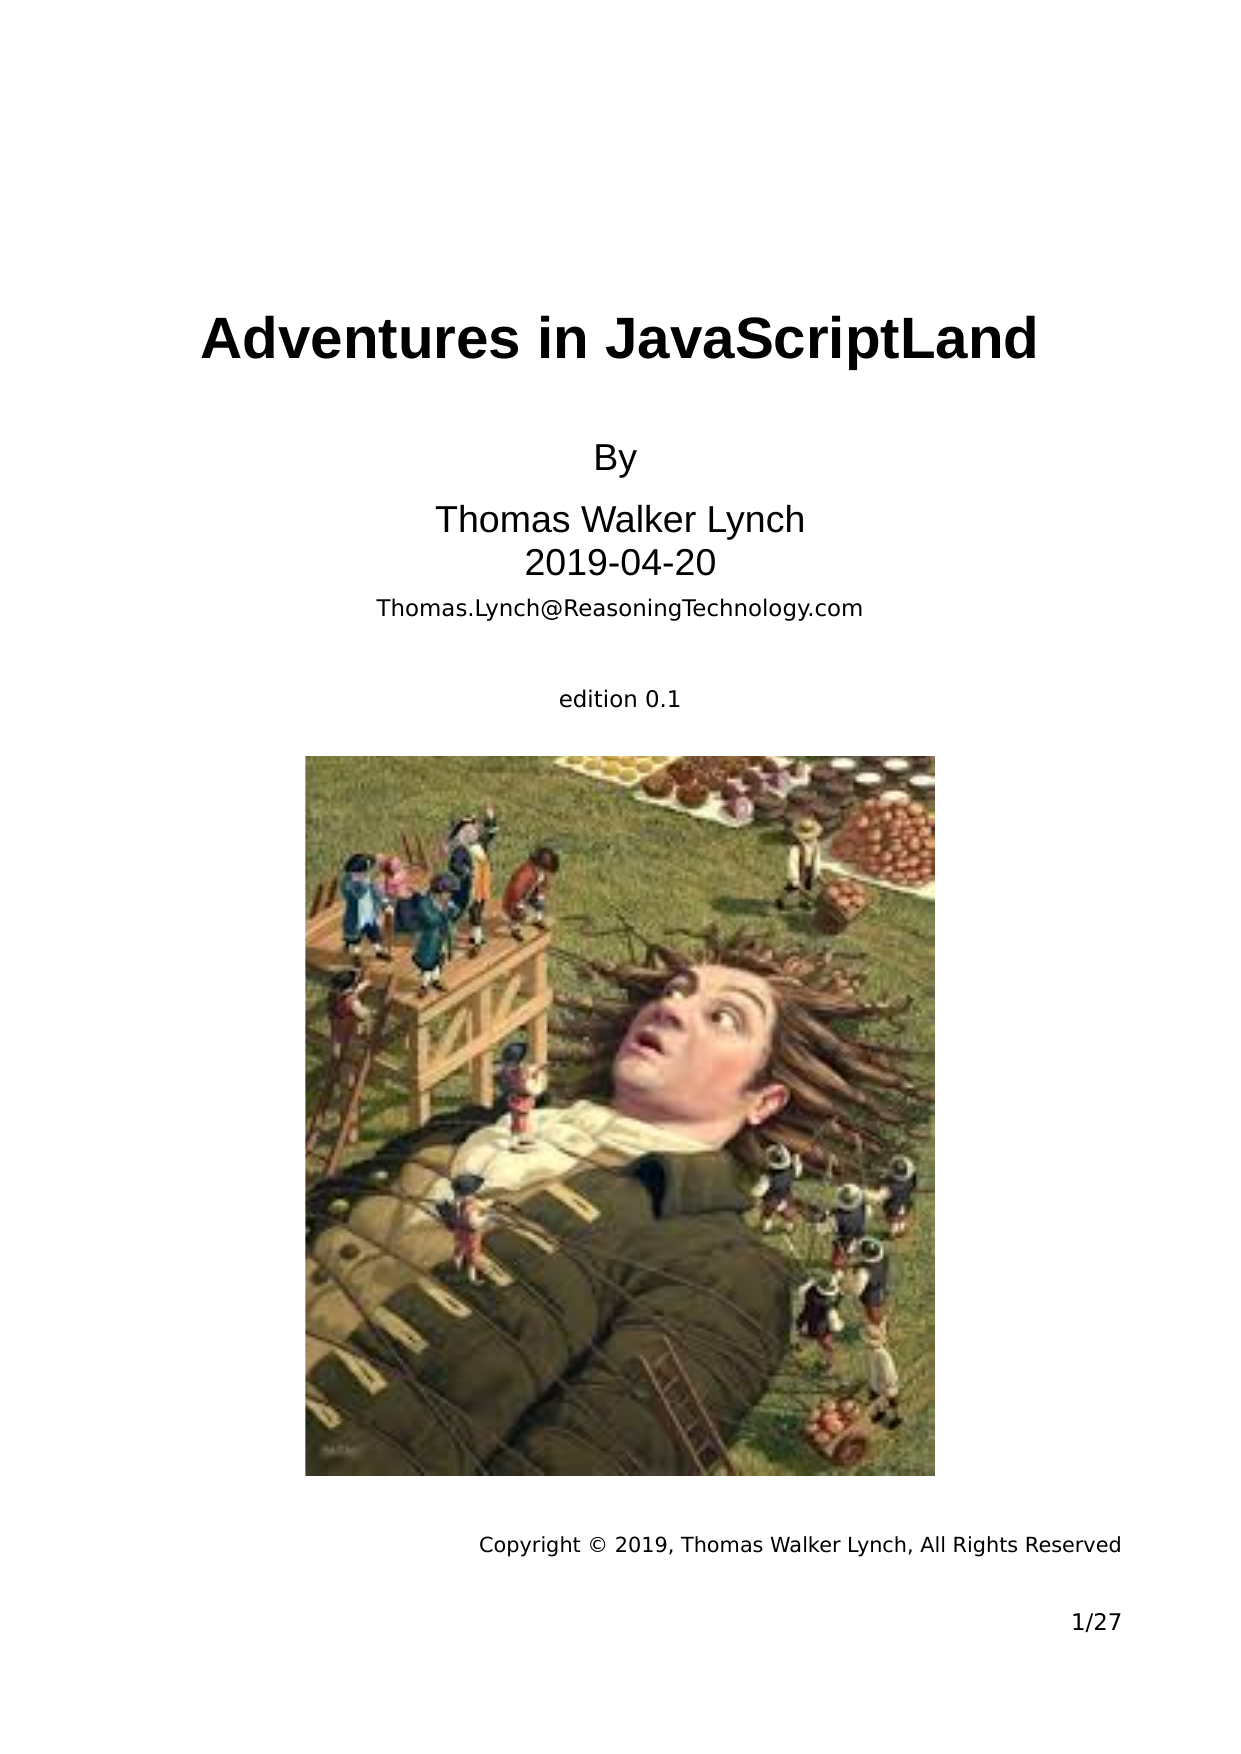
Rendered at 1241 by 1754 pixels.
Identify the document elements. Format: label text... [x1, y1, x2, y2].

subtitle By [118, 435, 1122, 478]
subtitle Thomas Walker Lynch 2019-04-20 [118, 497, 1122, 583]
picture [305, 756, 935, 1476]
text edition 0.1 [118, 686, 1122, 713]
text Copyright © 2019, Thomas Walker Lynch, All Rights Reserved [118, 1533, 1122, 1558]
text Thomas.Lynch@ReasoningTechnology.com [118, 596, 1122, 622]
title Adventures in JavaScriptLand [118, 304, 1122, 371]
